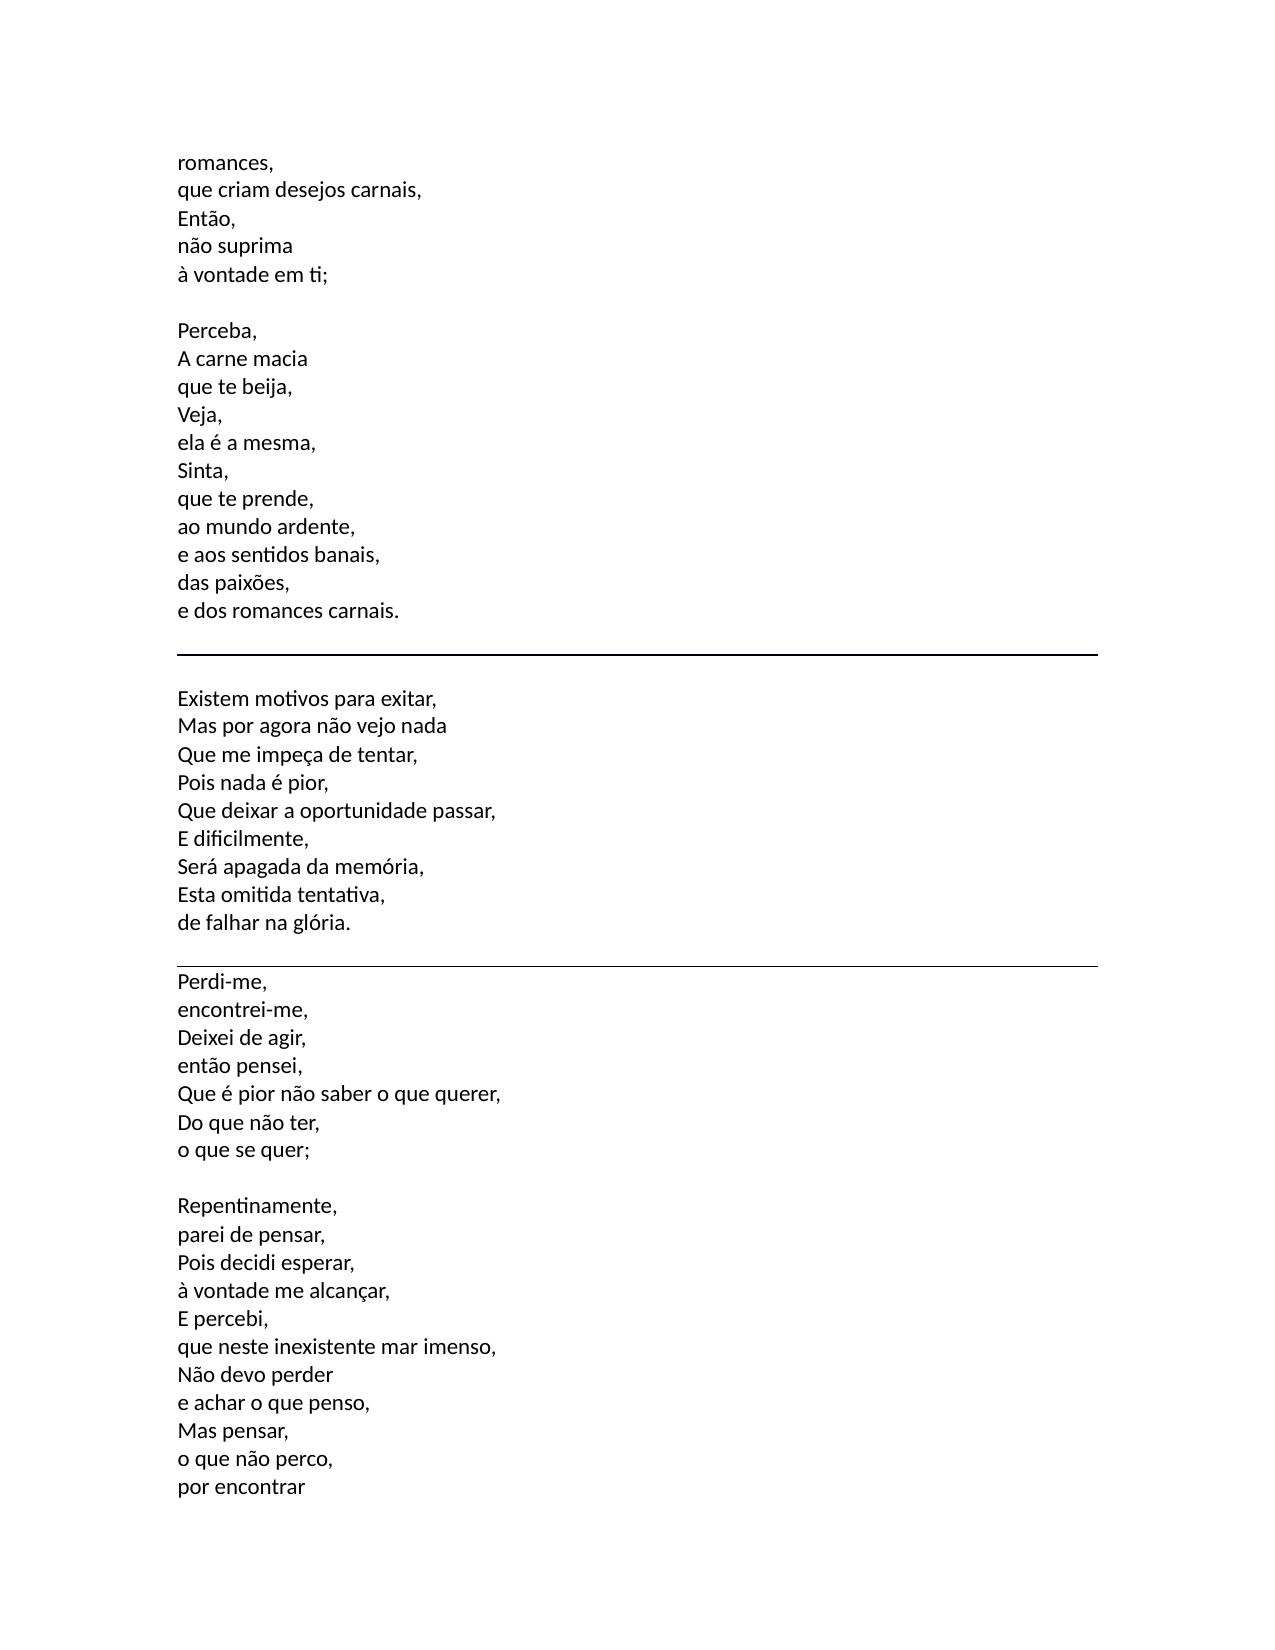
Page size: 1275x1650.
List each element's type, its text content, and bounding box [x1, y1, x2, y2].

text E percebi, que neste inexistente mar imenso, [177, 1304, 1098, 1360]
text Repentinamente, parei de pensar, [177, 1192, 1098, 1248]
text Existem motivos para exitar, [177, 684, 1098, 712]
text Mas pensar, o que não perco, por encontrar [177, 1416, 1098, 1500]
text Pois nada é pior, Que deixar a oportunidade passar, [177, 768, 1098, 824]
text Do que não ter, o que se quer; [177, 1108, 1098, 1192]
text Mas por agora não vejo nada Que me impeça de tentar, [177, 712, 1098, 768]
text Deixei de agir, então pensei, [177, 1023, 1098, 1079]
text E dificilmente, Será apagada da memória, [177, 824, 1098, 880]
text Pois decidi esperar, à vontade me alcançar, [177, 1248, 1098, 1304]
text Perceba, A carne macia que te beija, Veja, ela é a mesma, Sinta, que te prende, ao mundo ardente, e aos sentidos banais, das paixões, e dos romances carnais. [177, 316, 1098, 624]
text Perdi-me, encontrei-me, [177, 967, 1098, 1023]
text Que é pior não saber o que querer, [177, 1079, 1098, 1108]
text Não devo perder e achar o que penso, [177, 1360, 1098, 1416]
text Esta omitida tentativa, de falhar na glória. [177, 880, 1098, 936]
text Então, não suprima à vontade em ti; [177, 204, 1098, 316]
text romances, que criam desejos carnais, [177, 148, 1098, 204]
